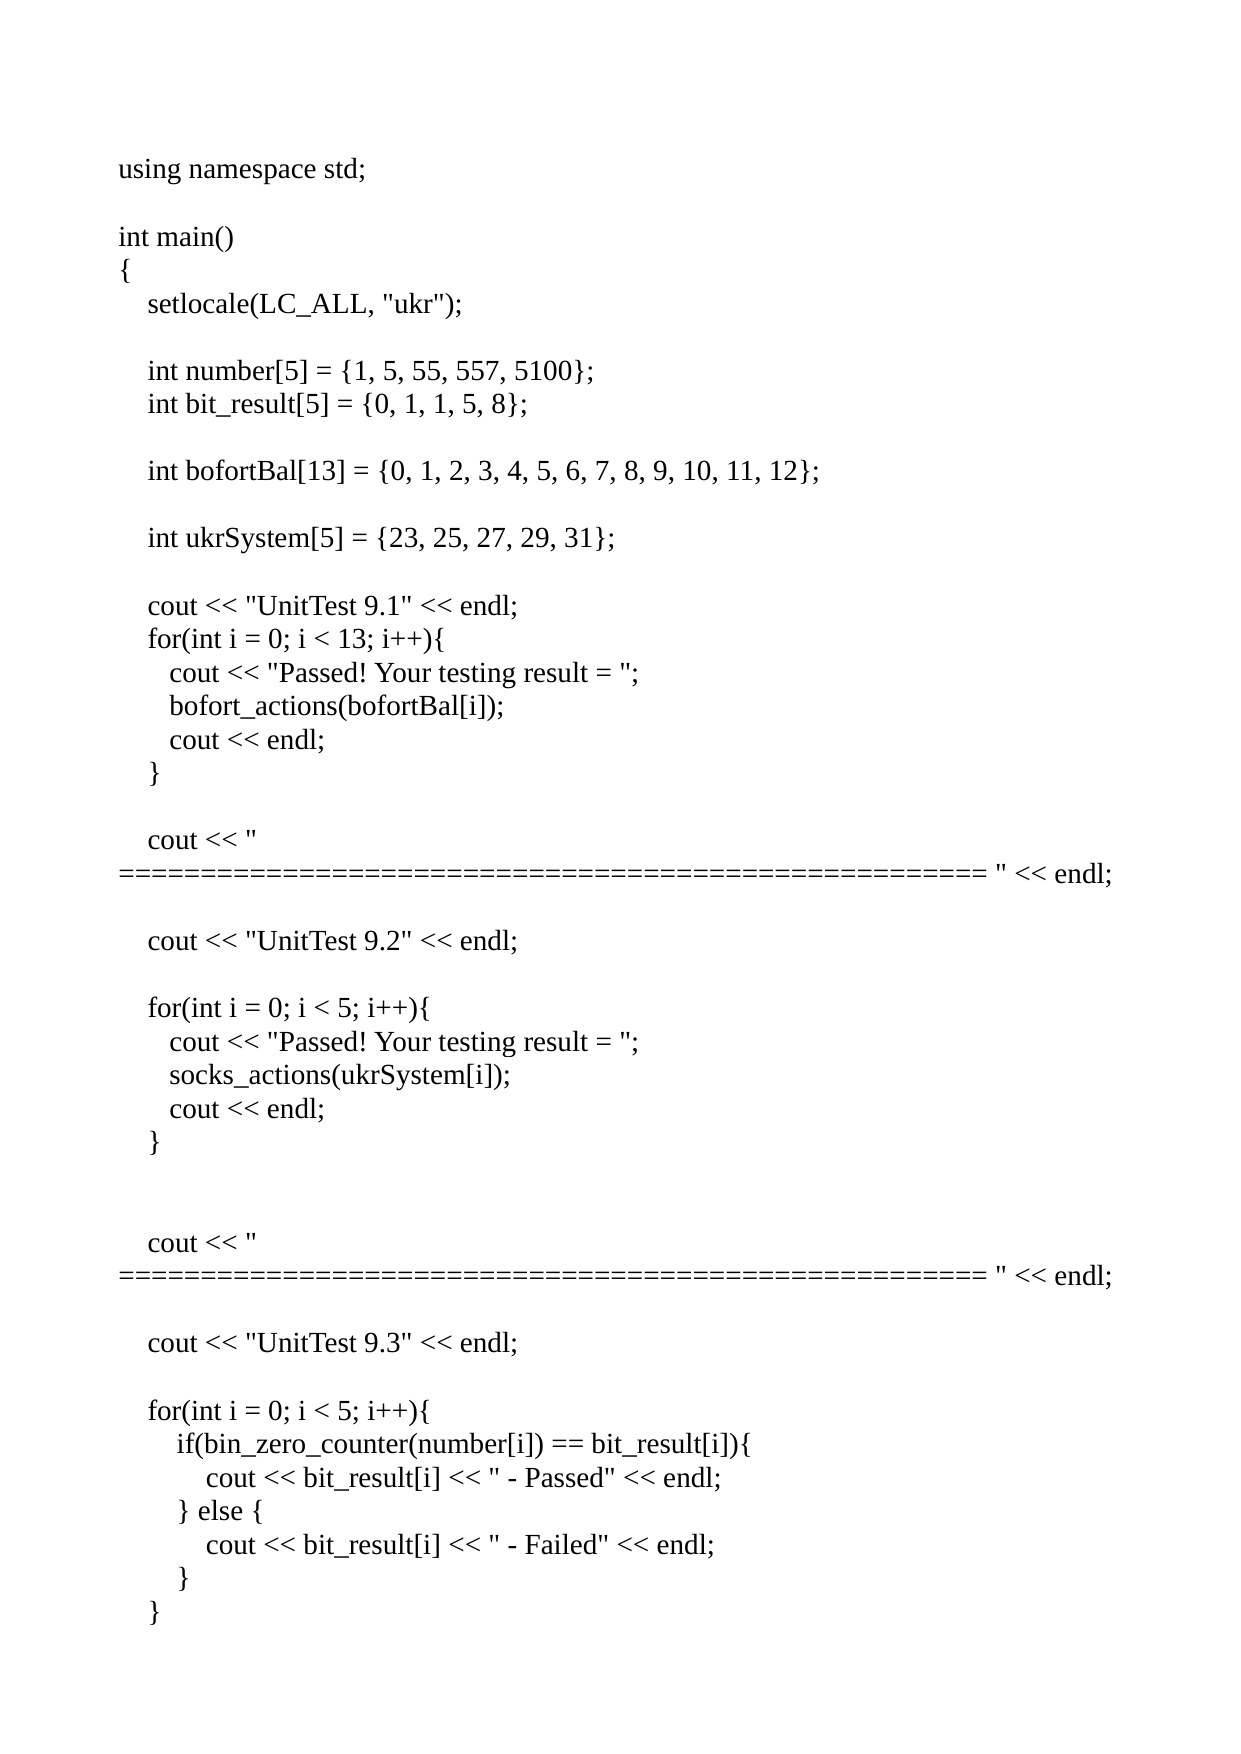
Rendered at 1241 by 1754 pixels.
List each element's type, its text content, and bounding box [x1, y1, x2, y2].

text } [118, 1560, 1122, 1594]
text cout << " ===================================================== " << endl; [118, 822, 1122, 889]
text { [118, 252, 1122, 286]
text } else { [118, 1493, 1122, 1527]
text cout << "UnitTest 9.3" << endl; [118, 1326, 1122, 1359]
text socks_actions(ukrSystem[i]); [118, 1057, 1122, 1091]
text int bit_result[5] = {0, 1, 1, 5, 8}; [118, 386, 1122, 420]
text cout << " ===================================================== " << endl; [118, 1225, 1122, 1292]
text setlocale(LC_ALL, "ukr"); [118, 286, 1122, 319]
text cout << bit_result[i] << " - Passed" << endl; [118, 1460, 1122, 1493]
text } [118, 755, 1122, 789]
text cout << bit_result[i] << " - Failed" << endl; [118, 1527, 1122, 1560]
text } [118, 1594, 1122, 1627]
text using namespace std; [118, 152, 1122, 185]
text cout << endl; [118, 1091, 1122, 1124]
text cout << "UnitTest 9.2" << endl; [118, 923, 1122, 957]
text cout << "Passed! Your testing result = "; [118, 1024, 1122, 1057]
text for(int i = 0; i < 13; i++){ [118, 621, 1122, 655]
text int main() [118, 219, 1122, 252]
text cout << "Passed! Your testing result = "; [118, 655, 1122, 688]
text for(int i = 0; i < 5; i++){ [118, 990, 1122, 1024]
text if(bin_zero_counter(number[i]) == bit_result[i]){ [118, 1426, 1122, 1460]
text int bofortBal[13] = {0, 1, 2, 3, 4, 5, 6, 7, 8, 9, 10, 11, 12}; [118, 453, 1122, 487]
text int number[5] = {1, 5, 55, 557, 5100}; [118, 353, 1122, 386]
text for(int i = 0; i < 5; i++){ [118, 1393, 1122, 1426]
text } [118, 1124, 1122, 1158]
text cout << "UnitTest 9.1" << endl; [118, 588, 1122, 621]
text cout << endl; [118, 722, 1122, 755]
text bofort_actions(bofortBal[i]); [118, 688, 1122, 722]
text int ukrSystem[5] = {23, 25, 27, 29, 31}; [118, 521, 1122, 554]
